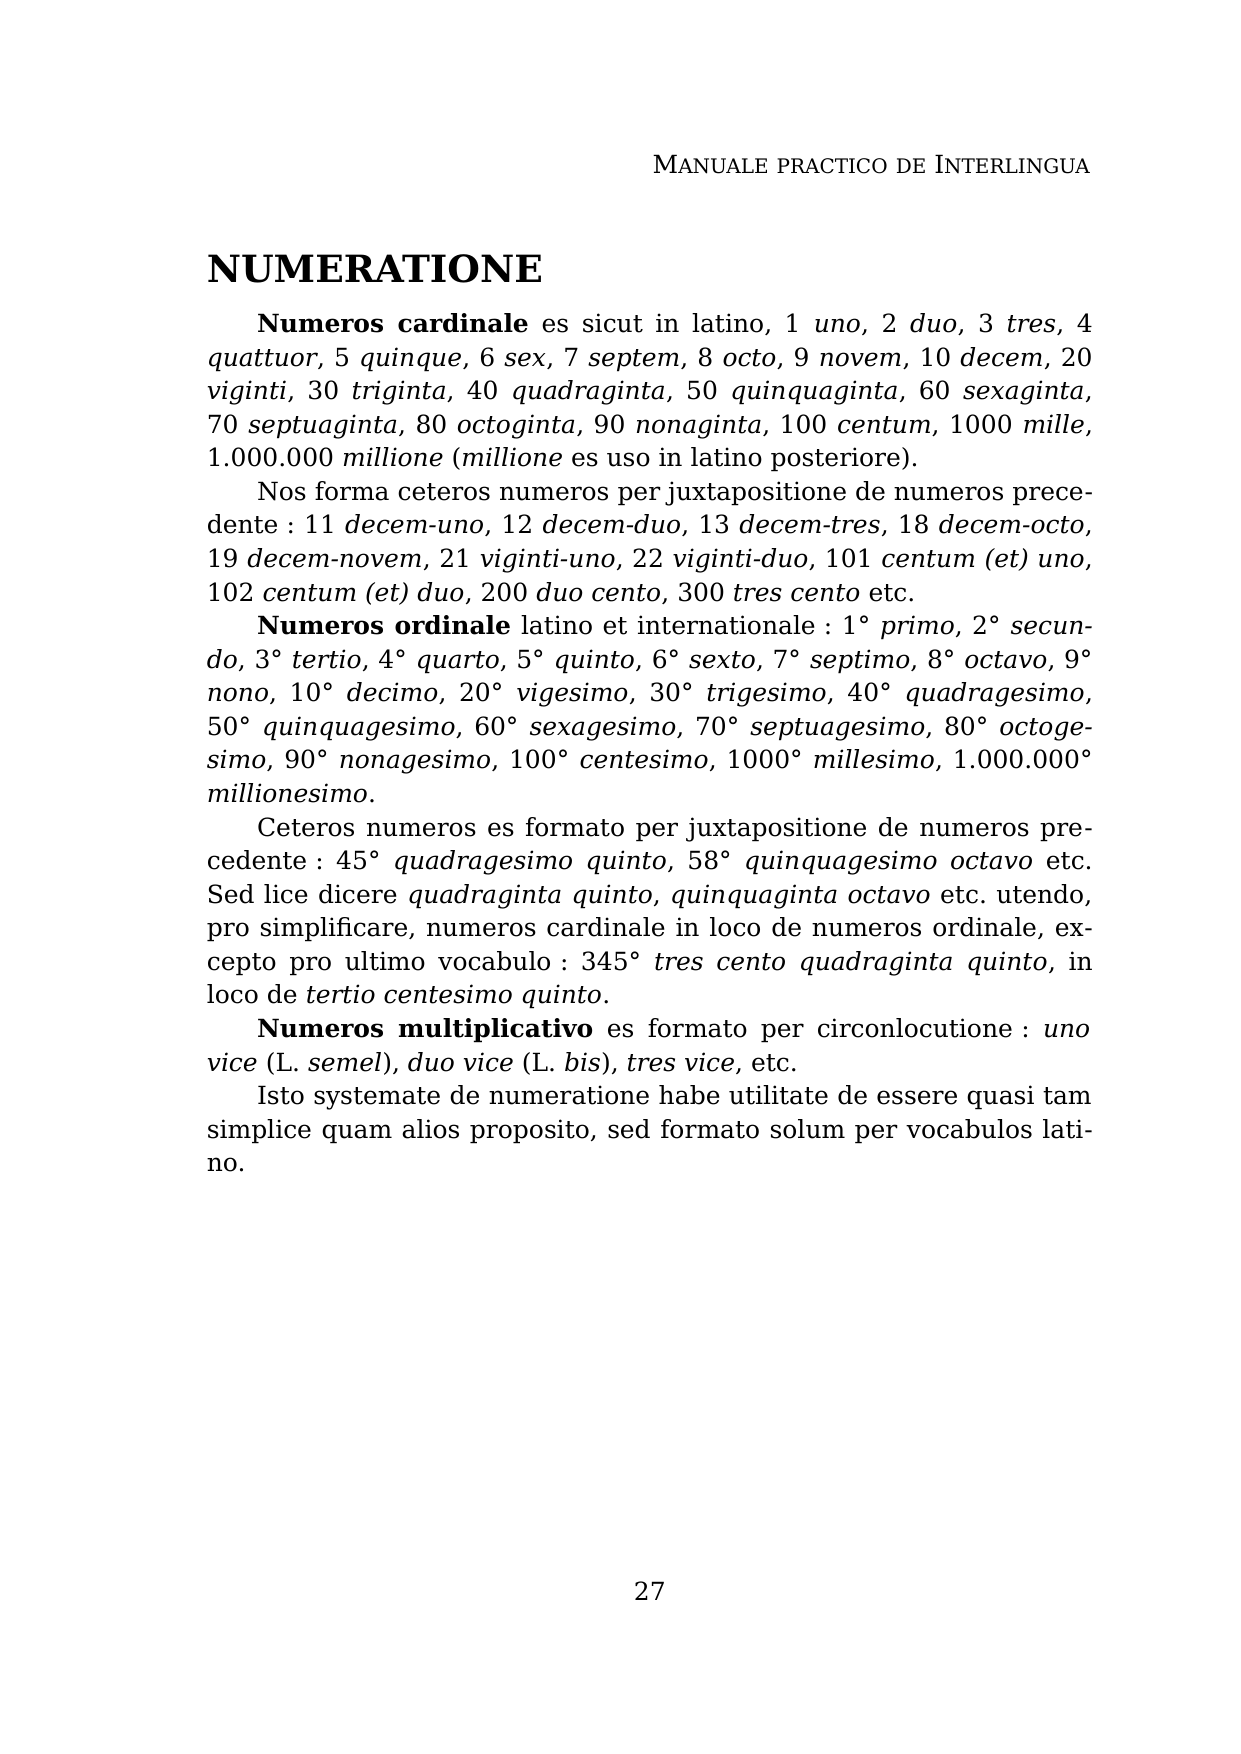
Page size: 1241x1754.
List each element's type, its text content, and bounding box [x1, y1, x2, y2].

text Ceteros numeros es formato per juxtapositione de numeros pre­cedente : 45° quadragesimo quinto, 58° quinquagesimo octavo etc. Sed lice dicere quadra­ginta quinto, quinquaginta octavo etc. utendo, pro simplificare, numeros cardi­nale in loco de numeros ordinale, ex­cepto pro ultimo vocabulo : 345° tres cento quadraginta quinto, in loco de tertio centesimo quinto. [207, 813, 1093, 1010]
text Isto systemate de numeratione habe utilitate de essere quasi tam simplice quam alios proposito, sed formato solum per vocabulos lati­no. [207, 1081, 1093, 1178]
text Numeros cardinale es sicut in latino, 1 uno, 2 duo, 3 tres, 4 quattuor, 5 quinque, 6 sex, 7 septem, 8 octo, 9 novem, 10 decem, 20 viginti, 30 triginta, 40 quadraginta, 50 quinquaginta, 60 sexaginta, 70 septuaginta, 80 octoginta, 90 nonaginta, 100 centum, 1000 mille, 1.000.000 millione (millione es uso in latino posteriore). [207, 309, 1093, 473]
subtitle NUMERATIONE [207, 247, 1093, 292]
text Numeros ordinale latino et internationale : 1° primo, 2° secun­do, 3° tertio, 4° quarto, 5° quinto, 6° sexto, 7° septimo, 8° octavo, 9° nono, 10° decimo, 20° vi­gesimo, 30° trigesimo, 40° quadragesimo, 50° quinquagesimo, 60° sexagesi­mo, 70° septuagesimo, 80° octoge­simo, 90° nonagesimo, 100° centesimo, 1000° millesimo, 1.000.000° millionesimo. [207, 611, 1093, 808]
text Nos forma ceteros numeros per juxtapositione de numeros prece­dente : 11 de­cem-uno, 12 decem-duo, 13 decem-tres, 18 decem-octo, 19 decem-novem, 21 viginti-uno, 22 viginti-duo, 101 centum (et) uno, 102 centum (et) duo, 200 duo cento, 300 tres cento etc. [207, 477, 1093, 607]
text Numeros multiplicativo es formato per circonlocutione : uno vice (L. semel), duo vice (L. bis), tres vice, etc. [207, 1014, 1093, 1077]
